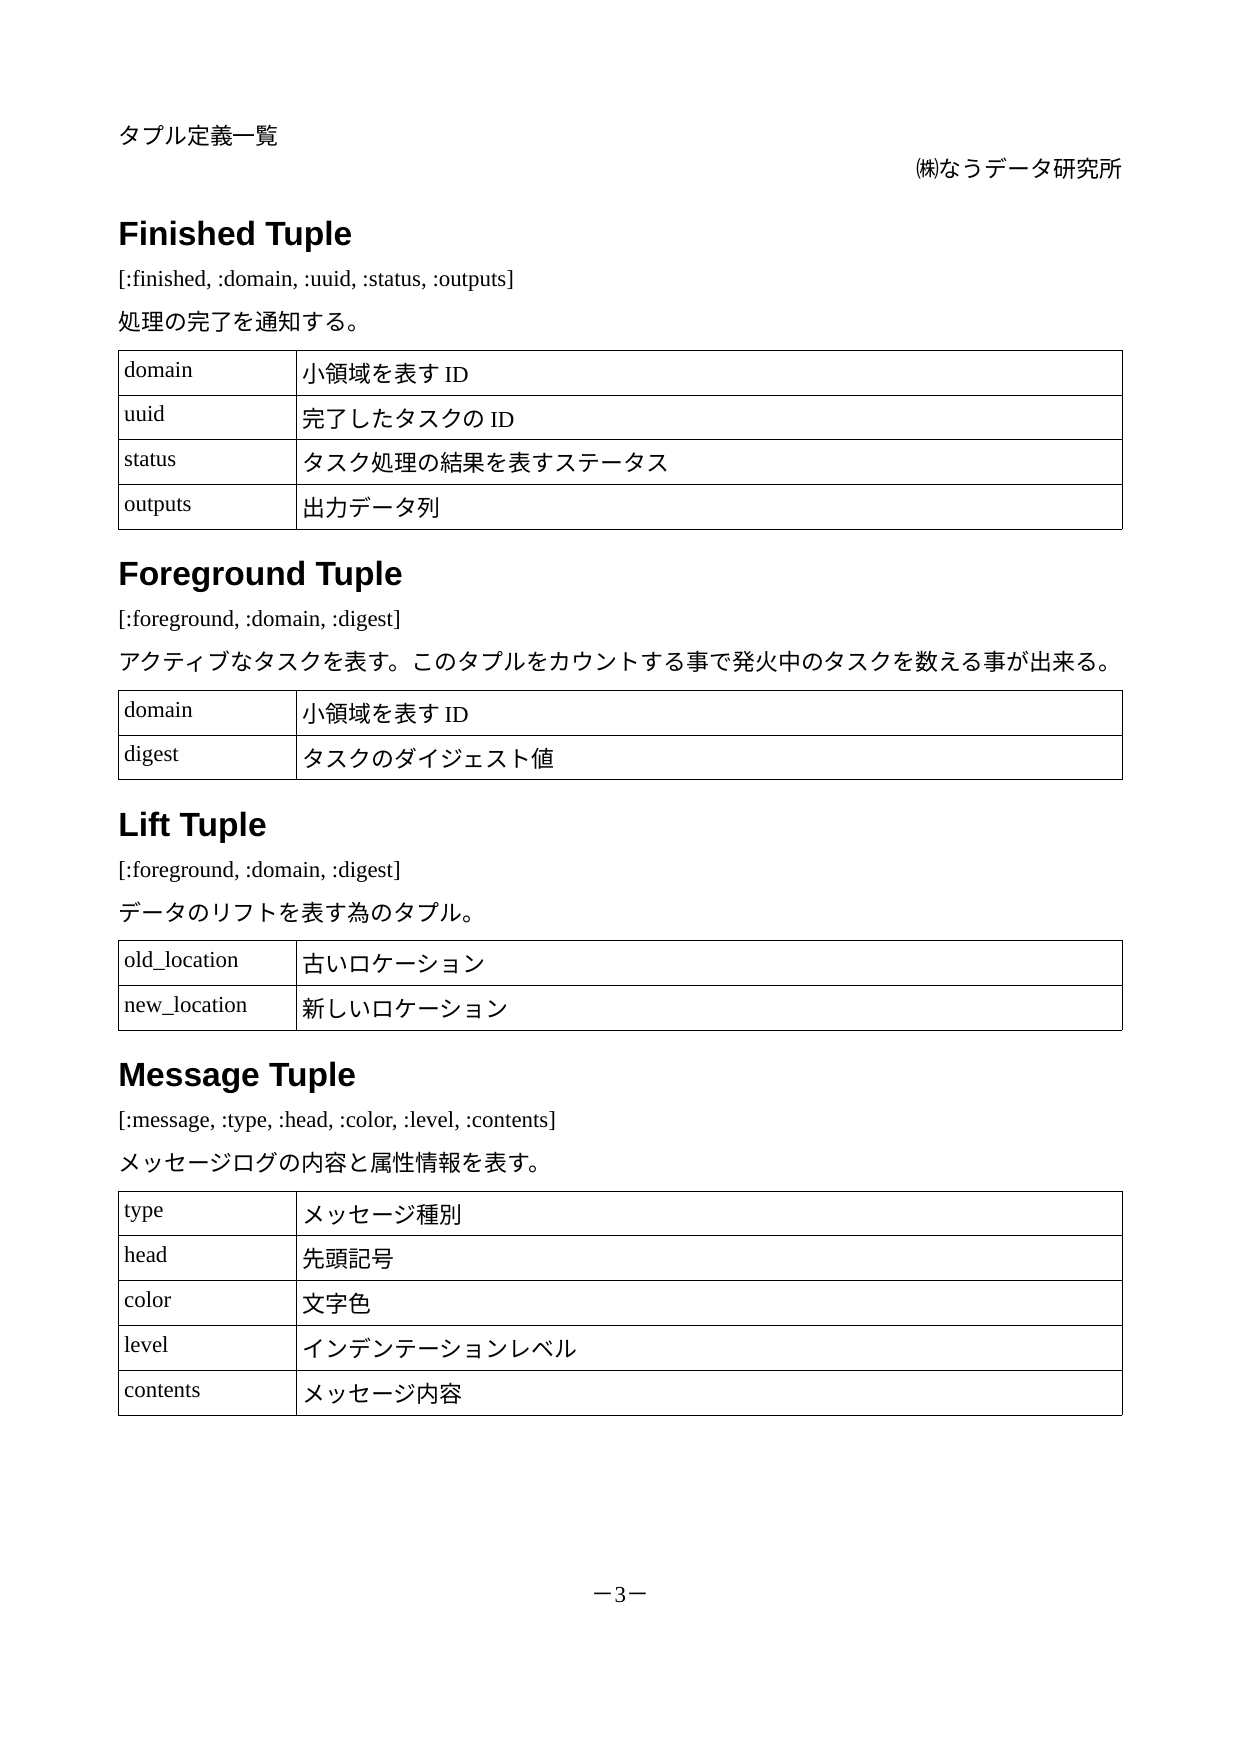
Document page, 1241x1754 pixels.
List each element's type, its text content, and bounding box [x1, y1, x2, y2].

table_cell contents [119, 1371, 296, 1414]
table_cell head [119, 1236, 296, 1280]
table_header メッセージ種別 [297, 1192, 1122, 1235]
text [:message, :type, :head, :color, :level, :contents] [118, 1106, 1122, 1132]
table_cell 完了したタスクのID [297, 396, 1122, 439]
table_cell status [119, 440, 296, 484]
table_cell 出力データ列 [297, 485, 1122, 529]
table_header 小領域を表すID [297, 691, 1122, 734]
subtitle Finished Tuple [118, 214, 1122, 253]
table_cell 先頭記号 [297, 1236, 1122, 1280]
table_cell インデンテーションレベル [297, 1326, 1122, 1370]
text [:finished, :domain, :uuid, :status, :outputs] [118, 265, 1122, 292]
table_cell タスク処理の結果を表すステータス [297, 440, 1122, 484]
text [:foreground, :domain, :digest] [118, 856, 1122, 882]
text メッセージログの内容と属性情報を表す。 [118, 1145, 1122, 1178]
table_header domain [119, 351, 296, 394]
text 処理の完了を通知する。 [118, 304, 1122, 337]
table_cell level [119, 1326, 296, 1370]
table_cell 文字色 [297, 1281, 1122, 1325]
table_cell メッセージ内容 [297, 1371, 1122, 1414]
subtitle Lift Tuple [118, 804, 1122, 843]
table_header domain [119, 691, 296, 734]
table_cell digest [119, 736, 296, 779]
table_header 小領域を表すID [297, 351, 1122, 394]
table_header old_location [119, 941, 296, 985]
text [:foreground, :domain, :digest] [118, 605, 1122, 632]
table_cell uuid [119, 396, 296, 439]
table_cell タスクのダイジェスト値 [297, 736, 1122, 779]
table_cell outputs [119, 485, 296, 529]
subtitle Foreground Tuple [118, 554, 1122, 593]
table_cell color [119, 1281, 296, 1325]
table_cell 新しいロケーション [297, 986, 1122, 1030]
text アクティブなタスクを表す。このタプルをカウントする事で発火中のタスクを数える事が出来る。 [118, 644, 1122, 677]
text データのリフトを表す為のタプル。 [118, 894, 1122, 928]
subtitle Message Tuple [118, 1055, 1122, 1093]
table_header type [119, 1192, 296, 1235]
table_cell new_location [119, 986, 296, 1030]
table_header 古いロケーション [297, 941, 1122, 985]
